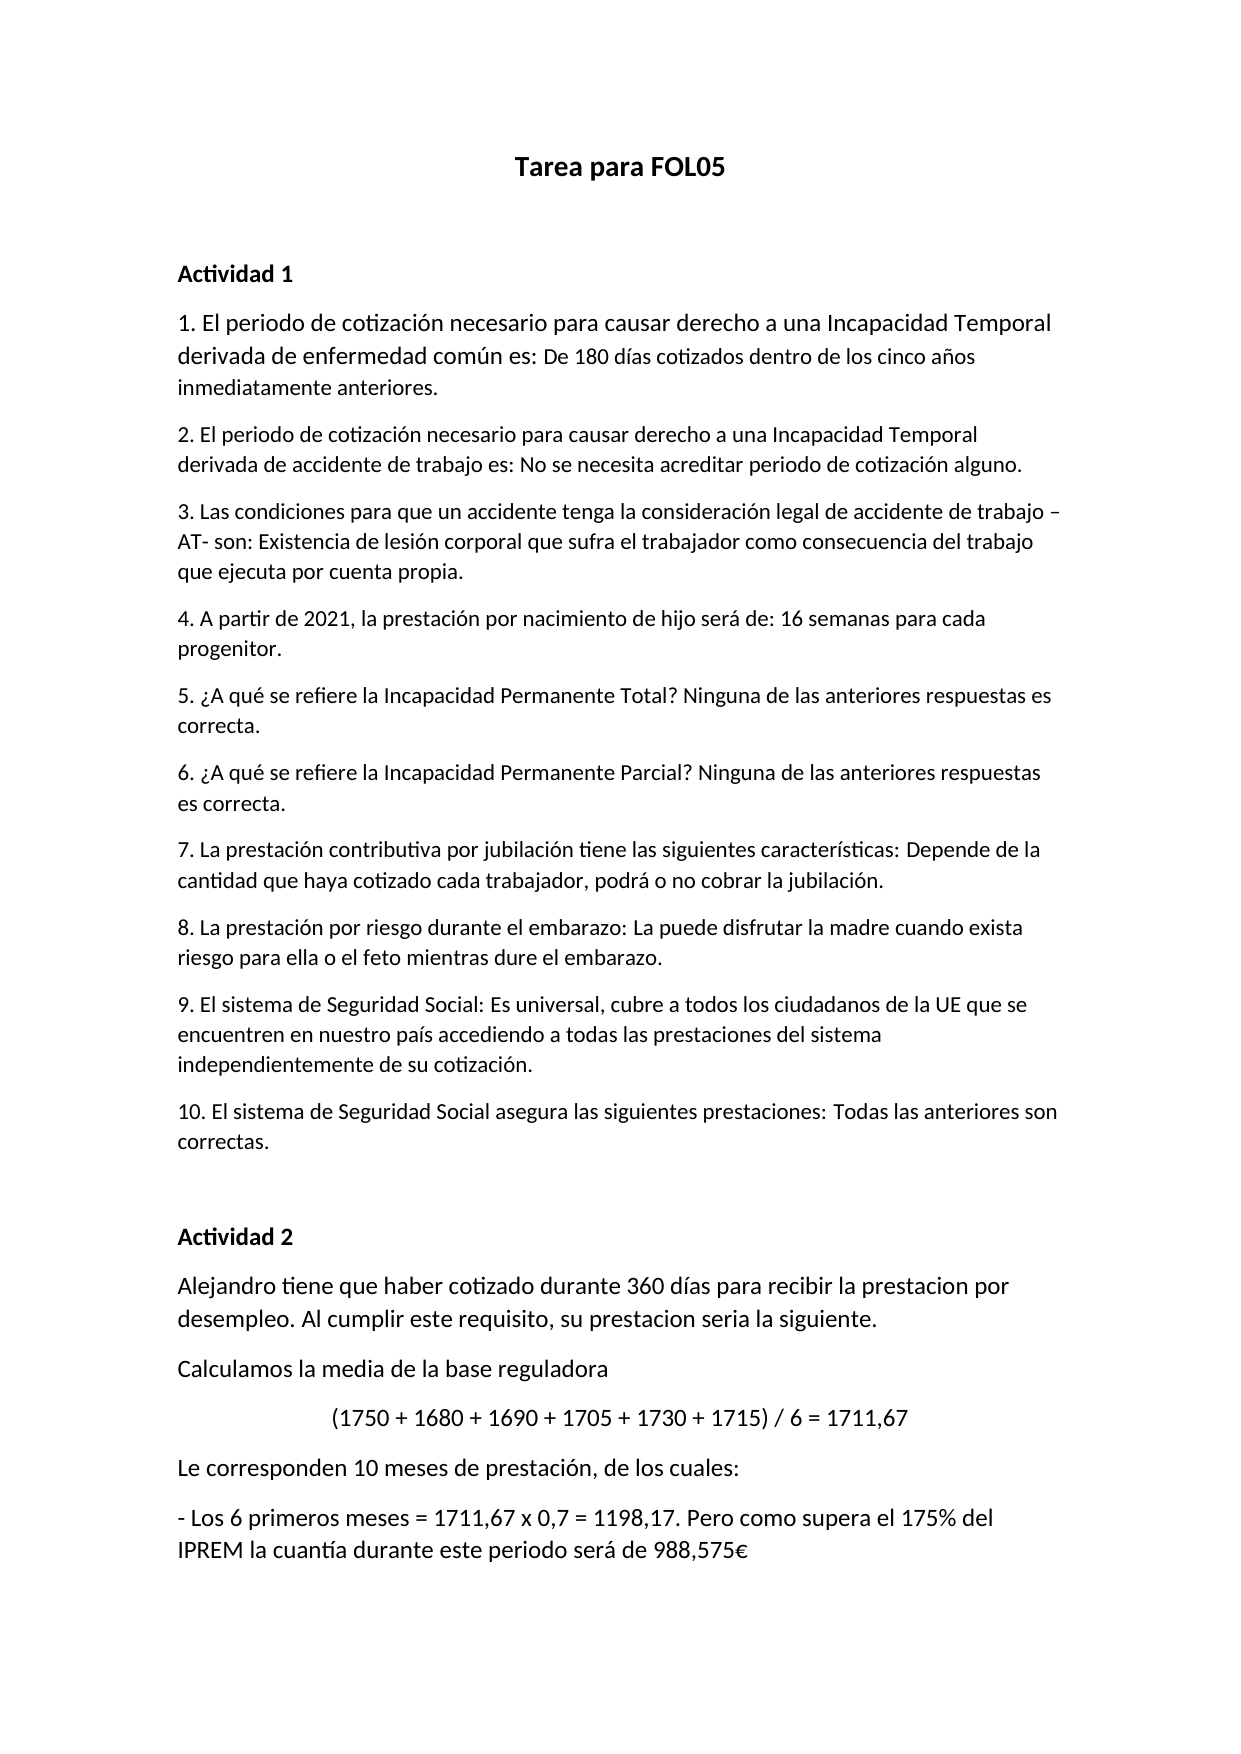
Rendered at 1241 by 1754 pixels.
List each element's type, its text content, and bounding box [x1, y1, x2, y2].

text 4. A partir de 2021, la prestación por nacimiento de hijo será de: 16 semanas para cada progenitor. [177, 604, 1063, 662]
text 8. La prestación por riesgo durante el embarazo: La puede disfrutar la madre cuando exista riesgo para ella o el feto mientras dure el embarazo. [177, 913, 1063, 971]
text 5. ¿A qué se refiere la Incapacidad Permanente Total? Ninguna de las anteriores respuestas es correcta. [177, 681, 1063, 739]
text 9. El sistema de Seguridad Social: Es universal, cubre a todos los ciudadanos de la UE que se encuentren en nuestro país accediendo a todas las prestaciones del sistema independientemente de su cotización. [177, 990, 1063, 1078]
text 1. El periodo de cotización necesario para causar derecho a una Incapacidad Temporal derivada de enfermedad común es: De 180 días cotizados dentro de los cinco años inmediatamente anteriores. [177, 307, 1063, 401]
text Le corresponden 10 meses de prestación, de los cuales: [177, 1452, 1063, 1483]
text (1750 + 1680 + 1690 + 1705 + 1730 + 1715) / 6 = 1711,67 [177, 1403, 1063, 1433]
text Actividad 1 [177, 258, 1063, 288]
text Alejandro tiene que haber cotizado durante 360 días para recibir la prestacion por desempleo. Al cumplir este requisito, su prestacion seria la siguiente. [177, 1271, 1063, 1334]
text - Los 6 primeros meses = 1711,67 x 0,7 = 1198,17. Pero como supera el 175% del IPREM la cuantía durante este periodo será de 988,575€ [177, 1502, 1063, 1565]
text Calculamos la media de la base reguladora [177, 1353, 1063, 1383]
text 6. ¿A qué se refiere la Incapacidad Permanente Parcial? Ninguna de las anteriores respuestas es correcta. [177, 758, 1063, 817]
text Actividad 2 [177, 1221, 1063, 1251]
text 7. La prestación contributiva por jubilación tiene las siguientes características: Depende de la cantidad que haya cotizado cada trabajador, podrá o no cobrar la jubilación. [177, 836, 1063, 894]
text 3. Las condiciones para que un accidente tenga la consideración legal de accidente de trabajo –AT- son: Existencia de lesión corporal que sufra el trabajador como consecuencia del trabajo que ejecuta por cuenta propia. [177, 497, 1063, 585]
text 2. El periodo de cotización necesario para causar derecho a una Incapacidad Temporal derivada de accidente de trabajo es: No se necesita acreditar periodo de cotización alguno. [177, 420, 1063, 478]
text Tarea para FOL05 [177, 148, 1063, 183]
text 10. El sistema de Seguridad Social asegura las siguientes prestaciones: Todas las anteriores son correctas. [177, 1097, 1063, 1155]
